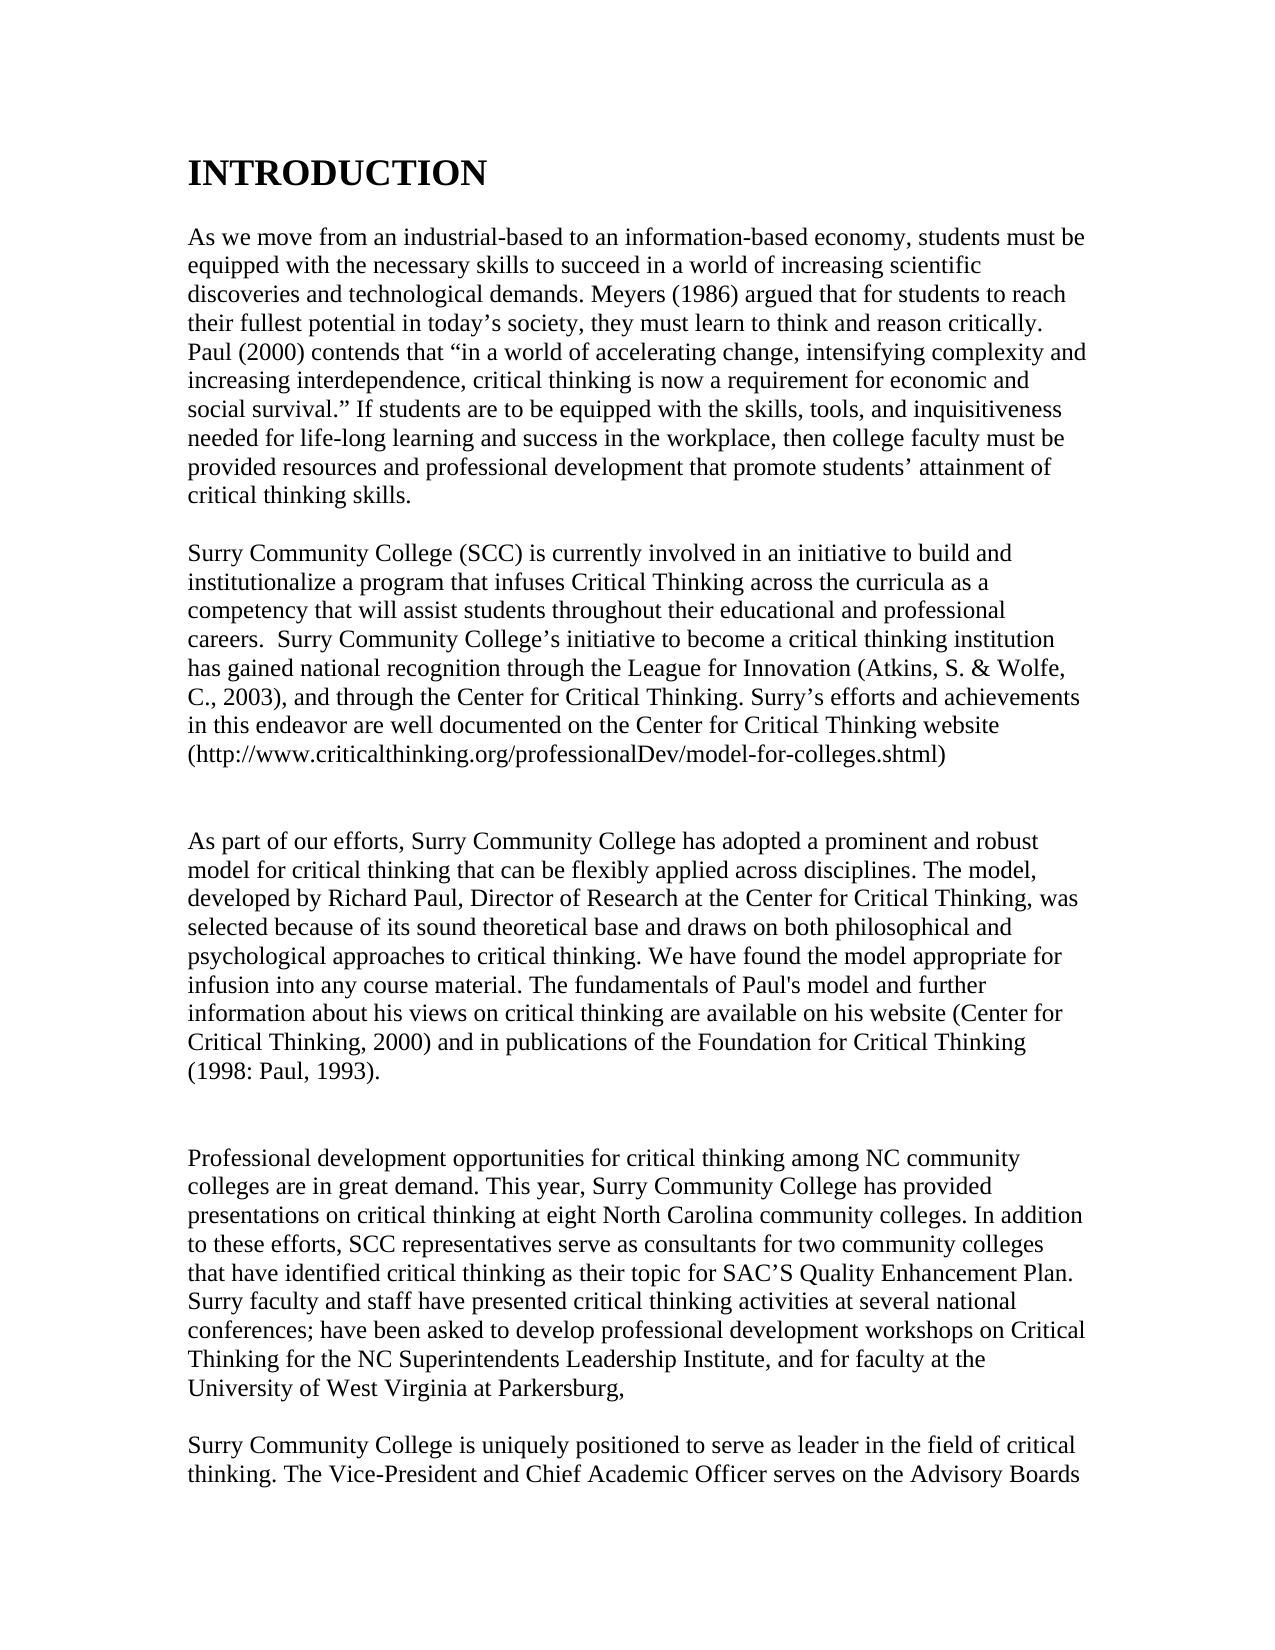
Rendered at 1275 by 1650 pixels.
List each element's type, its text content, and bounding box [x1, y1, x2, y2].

text INTRODUCTION [187, 150, 1087, 193]
text Surry Community College is uniquely positioned to serve as leader in the field of critical thinking. The Vice-President and Chief Academic Officer serves on the Advisory Boards [187, 1430, 1087, 1488]
text Professional development opportunities for critical thinking among NC community colleges are in great demand. This year, Surry Community College has provided presentations on critical thinking at eight North Carolina community colleges. In addition to these efforts, SCC representatives serve as consultants for two community colleges that have identified critical thinking as their topic for SAC’S Quality Enhancement Plan. Surry faculty and staff have presented critical thinking activities at several national conferences; have been asked to develop professional development workshops on Critical Thinking for the NC Superintendents Leadership Institute, and for faculty at the University of West Virginia at Parkersburg, [187, 1143, 1087, 1401]
text As part of our efforts, Surry Community College has adopted a prominent and robust model for critical thinking that can be flexibly applied across disciplines. The model, developed by Richard Paul, Director of Research at the Center for Critical Thinking, was selected because of its sound theoretical base and draws on both philosophical and psychological approaches to critical thinking. We have found the model appropriate for infusion into any course material. The fundamentals of Paul's model and further information about his views on critical thinking are available on his website (Center for Critical Thinking, 2000) and in publications of the Foundation for Critical Thinking (1998: Paul, 1993). [187, 826, 1087, 1085]
text Surry Community College (SCC) is currently involved in an initiative to build and institutionalize a program that infuses Critical Thinking across the curricula as a competency that will assist students throughout their educational and professional careers. Surry Community College’s initiative to become a critical thinking institution has gained national recognition through the League for Innovation (Atkins, S. & Wolfe, C., 2003), and through the Center for Critical Thinking. Surry’s efforts and achievements in this endeavor are well documented on the Center for Critical Thinking website (http://www.criticalthinking.org/professionalDev/model-for-colleges.shtml) [187, 538, 1087, 768]
text As we move from an industrial-based to an information-based economy, students must be equipped with the necessary skills to succeed in a world of increasing scientific discoveries and technological demands. Meyers (1986) argued that for students to reach their fullest potential in today’s society, they must learn to think and reason critically. Paul (2000) contends that “in a world of accelerating change, intensifying complexity and increasing interdependence, critical thinking is now a requirement for economic and social survival.” If students are to be equipped with the skills, tools, and inquisitiveness needed for life-long learning and success in the workplace, then college faculty must be provided resources and professional development that promote students’ attainment of critical thinking skills. [187, 222, 1087, 509]
